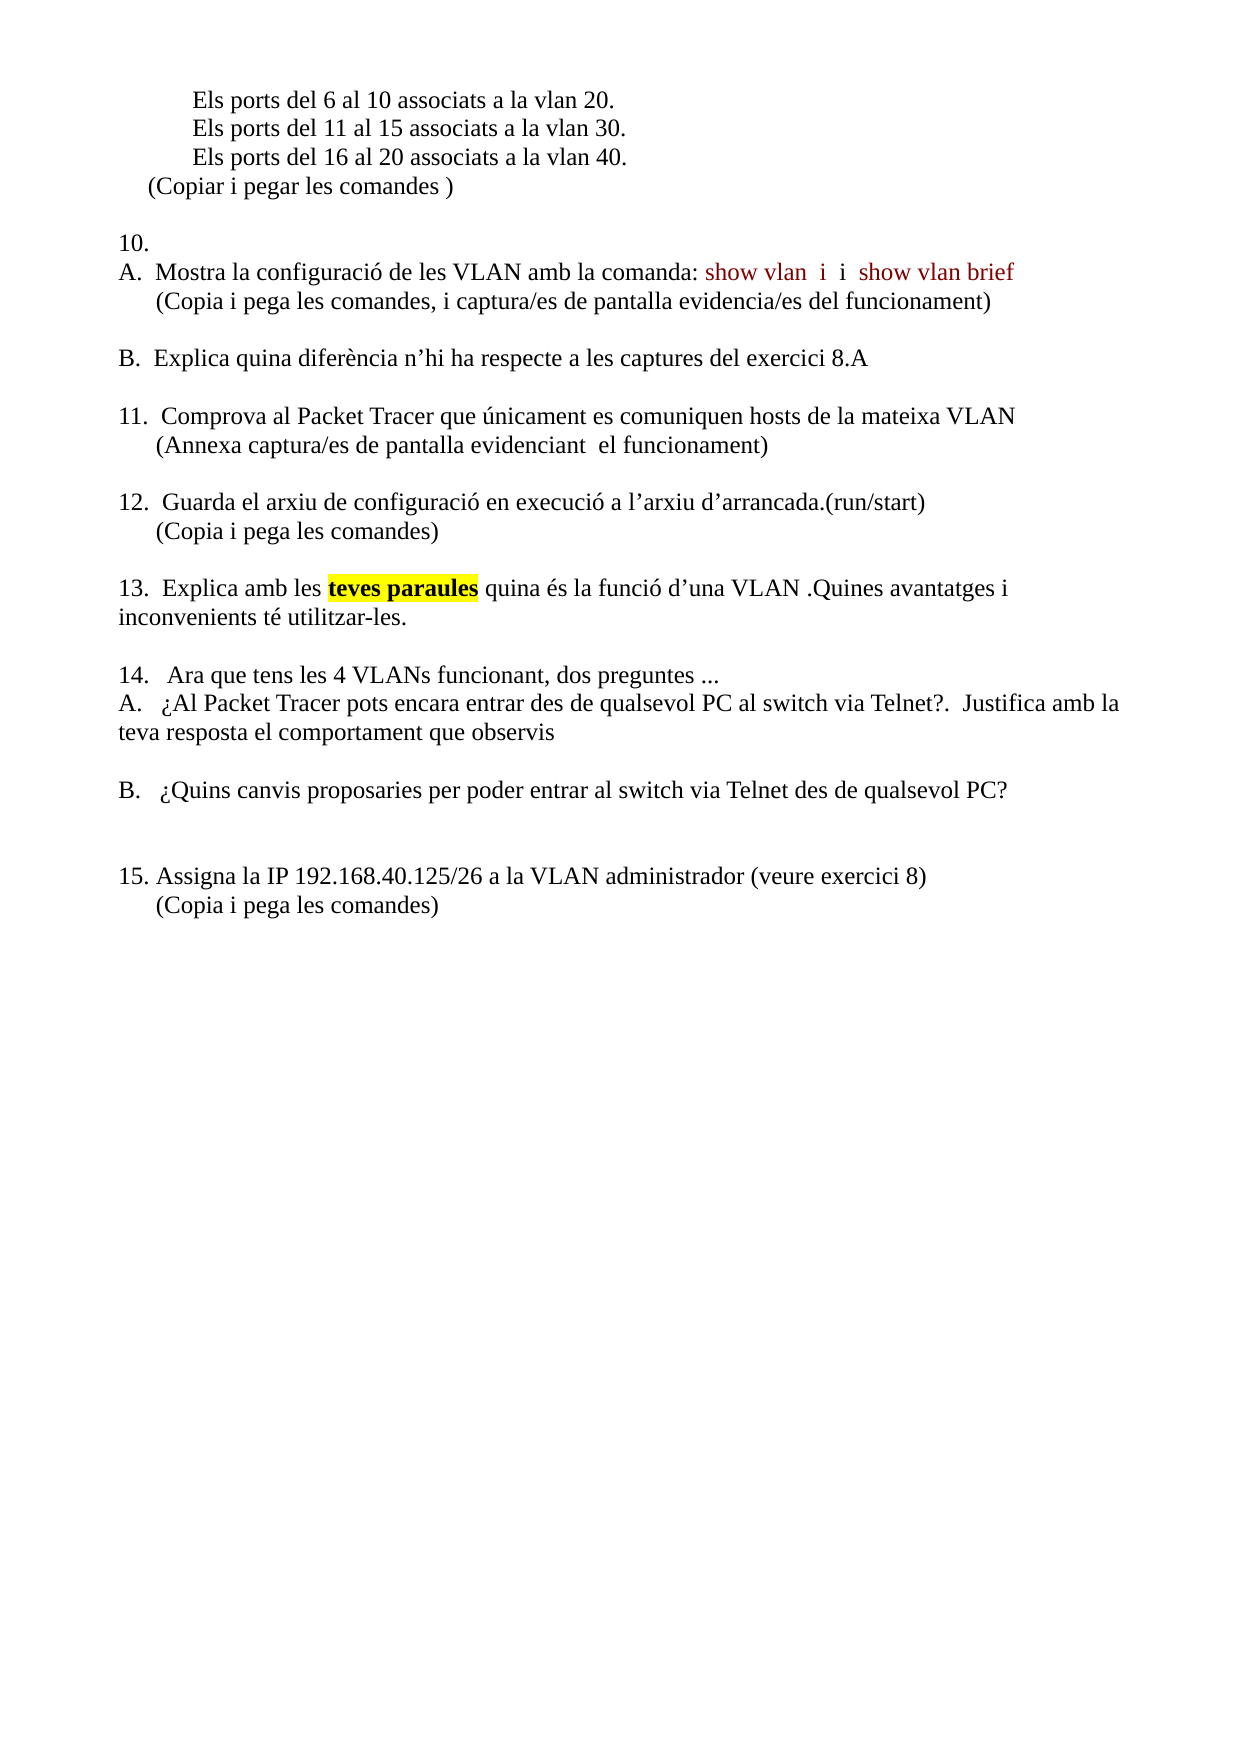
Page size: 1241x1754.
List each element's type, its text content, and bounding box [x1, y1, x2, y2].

text A. ¿Al Packet Tracer pots encara entrar des de qualsevol PC al switch via Telnet?. Justifica amb la teva resposta el comportament que observis [118, 688, 1122, 746]
text (Copia i pega les comandes) [118, 890, 1122, 918]
text A. Mostra la configuració de les VLAN amb la comanda: show vlan i i show vlan brief [118, 257, 1122, 286]
text (Copia i pega les comandes) [118, 516, 1122, 545]
text 14. Ara que tens les 4 VLANs funcionant, dos preguntes ... [118, 660, 1122, 688]
text 13. Explica amb les teves paraules quina és la funció d’una VLAN .Quines avantatges i inconvenients té utilitzar-les. [118, 573, 1122, 631]
text 10. [118, 228, 1122, 257]
text Els ports del 6 al 10 associats a la vlan 20. [118, 85, 1122, 113]
text 12. Guarda el arxiu de configuració en execució a l’arxiu d’arrancada.(run/start) [118, 487, 1122, 516]
text (Copia i pega les comandes, i captura/es de pantalla evidencia/es del funcionament) [118, 286, 1122, 315]
text B. ¿Quins canvis proposaries per poder entrar al switch via Telnet des de qualsevol PC? [118, 775, 1122, 803]
text (Annexa captura/es de pantalla evidenciant el funcionament) [118, 430, 1122, 458]
text (Copiar i pegar les comandes ) [118, 171, 1122, 200]
text Els ports del 11 al 15 associats a la vlan 30. [118, 113, 1122, 142]
text 11. Comprova al Packet Tracer que únicament es comuniquen hosts de la mateixa VLAN [118, 401, 1122, 430]
text Els ports del 16 al 20 associats a la vlan 40. [118, 142, 1122, 171]
list Assigna la IP 192.168.40.125/26 a la VLAN administrador (veure exercici 8) [118, 861, 1122, 890]
text B. Explica quina diferència n’hi ha respecte a les captures del exercici 8.A [118, 343, 1122, 372]
